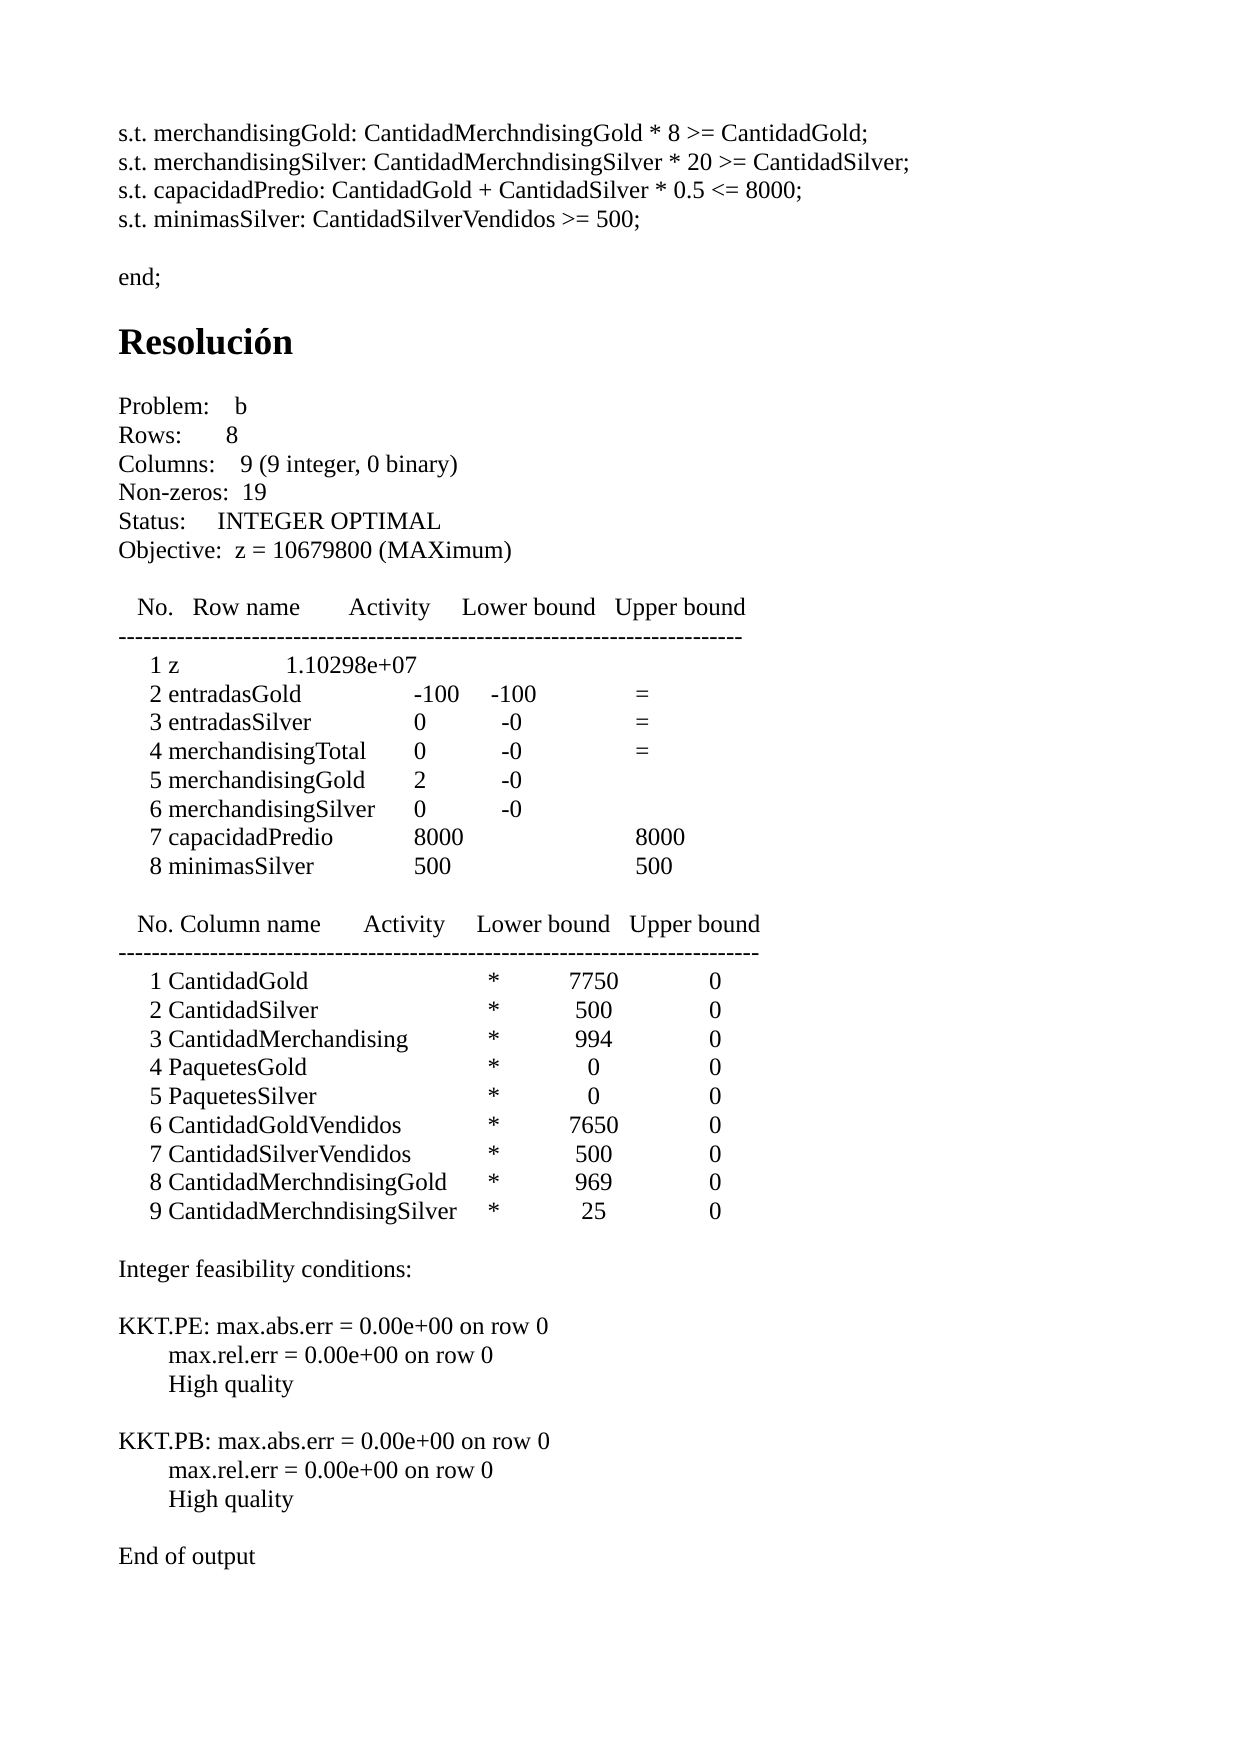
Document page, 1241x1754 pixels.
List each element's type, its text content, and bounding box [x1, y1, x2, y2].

text Columns: 9 (9 integer, 0 binary) [118, 449, 1122, 477]
text 5 merchandisingGold 2 -0 [118, 765, 1122, 794]
text ----------------------------------------------------------------------------- [118, 937, 1122, 966]
text Resolución [118, 319, 1122, 362]
text 8 CantidadMerchndisingGold * 969 0 [118, 1167, 1122, 1196]
text 9 CantidadMerchndisingSilver * 25 0 [118, 1196, 1122, 1225]
text High quality [118, 1369, 1122, 1397]
text Non-zeros: 19 [118, 477, 1122, 506]
text end; [118, 262, 1122, 291]
text 1 z 1.10298e+07 [118, 650, 1122, 679]
text No. Row name Activity Lower bound Upper bound [118, 592, 1122, 621]
text max.rel.err = 0.00e+00 on row 0 [118, 1455, 1122, 1484]
text 4 PaquetesGold * 0 0 [118, 1052, 1122, 1081]
text 3 entradasSilver 0 -0 = [118, 707, 1122, 736]
text High quality [118, 1484, 1122, 1512]
text s.t. minimasSilver: CantidadSilverVendidos >= 500; [118, 204, 1122, 233]
text 7 capacidadPredio 8000 8000 [118, 822, 1122, 851]
text s.t. merchandisingGold: CantidadMerchndisingGold * 8 >= CantidadGold; [118, 118, 1122, 147]
text 6 CantidadGoldVendidos * 7650 0 [118, 1110, 1122, 1139]
text No. Column name Activity Lower bound Upper bound [118, 909, 1122, 937]
text Rows: 8 [118, 420, 1122, 449]
text 5 PaquetesSilver * 0 0 [118, 1081, 1122, 1110]
text 2 CantidadSilver * 500 0 [118, 995, 1122, 1024]
text Problem: b [118, 391, 1122, 420]
text 1 CantidadGold * 7750 0 [118, 966, 1122, 995]
text Integer feasibility conditions: [118, 1254, 1122, 1282]
text Objective: z = 10679800 (MAXimum) [118, 535, 1122, 564]
text 6 merchandisingSilver 0 -0 [118, 794, 1122, 822]
text 8 minimasSilver 500 500 [118, 851, 1122, 880]
text 3 CantidadMerchandising * 994 0 [118, 1024, 1122, 1052]
text 4 merchandisingTotal 0 -0 = [118, 736, 1122, 765]
text s.t. merchandisingSilver: CantidadMerchndisingSilver * 20 >= CantidadSilver; [118, 147, 1122, 176]
text KKT.PE: max.abs.err = 0.00e+00 on row 0 [118, 1311, 1122, 1340]
text 7 CantidadSilverVendidos * 500 0 [118, 1139, 1122, 1167]
text 2 entradasGold -100 -100 = [118, 679, 1122, 707]
text End of output [118, 1541, 1122, 1570]
text Status: INTEGER OPTIMAL [118, 506, 1122, 535]
text KKT.PB: max.abs.err = 0.00e+00 on row 0 [118, 1426, 1122, 1455]
text s.t. capacidadPredio: CantidadGold + CantidadSilver * 0.5 <= 8000; [118, 176, 1122, 204]
text max.rel.err = 0.00e+00 on row 0 [118, 1340, 1122, 1369]
text --------------------------------------------------------------------------- [118, 621, 1122, 650]
